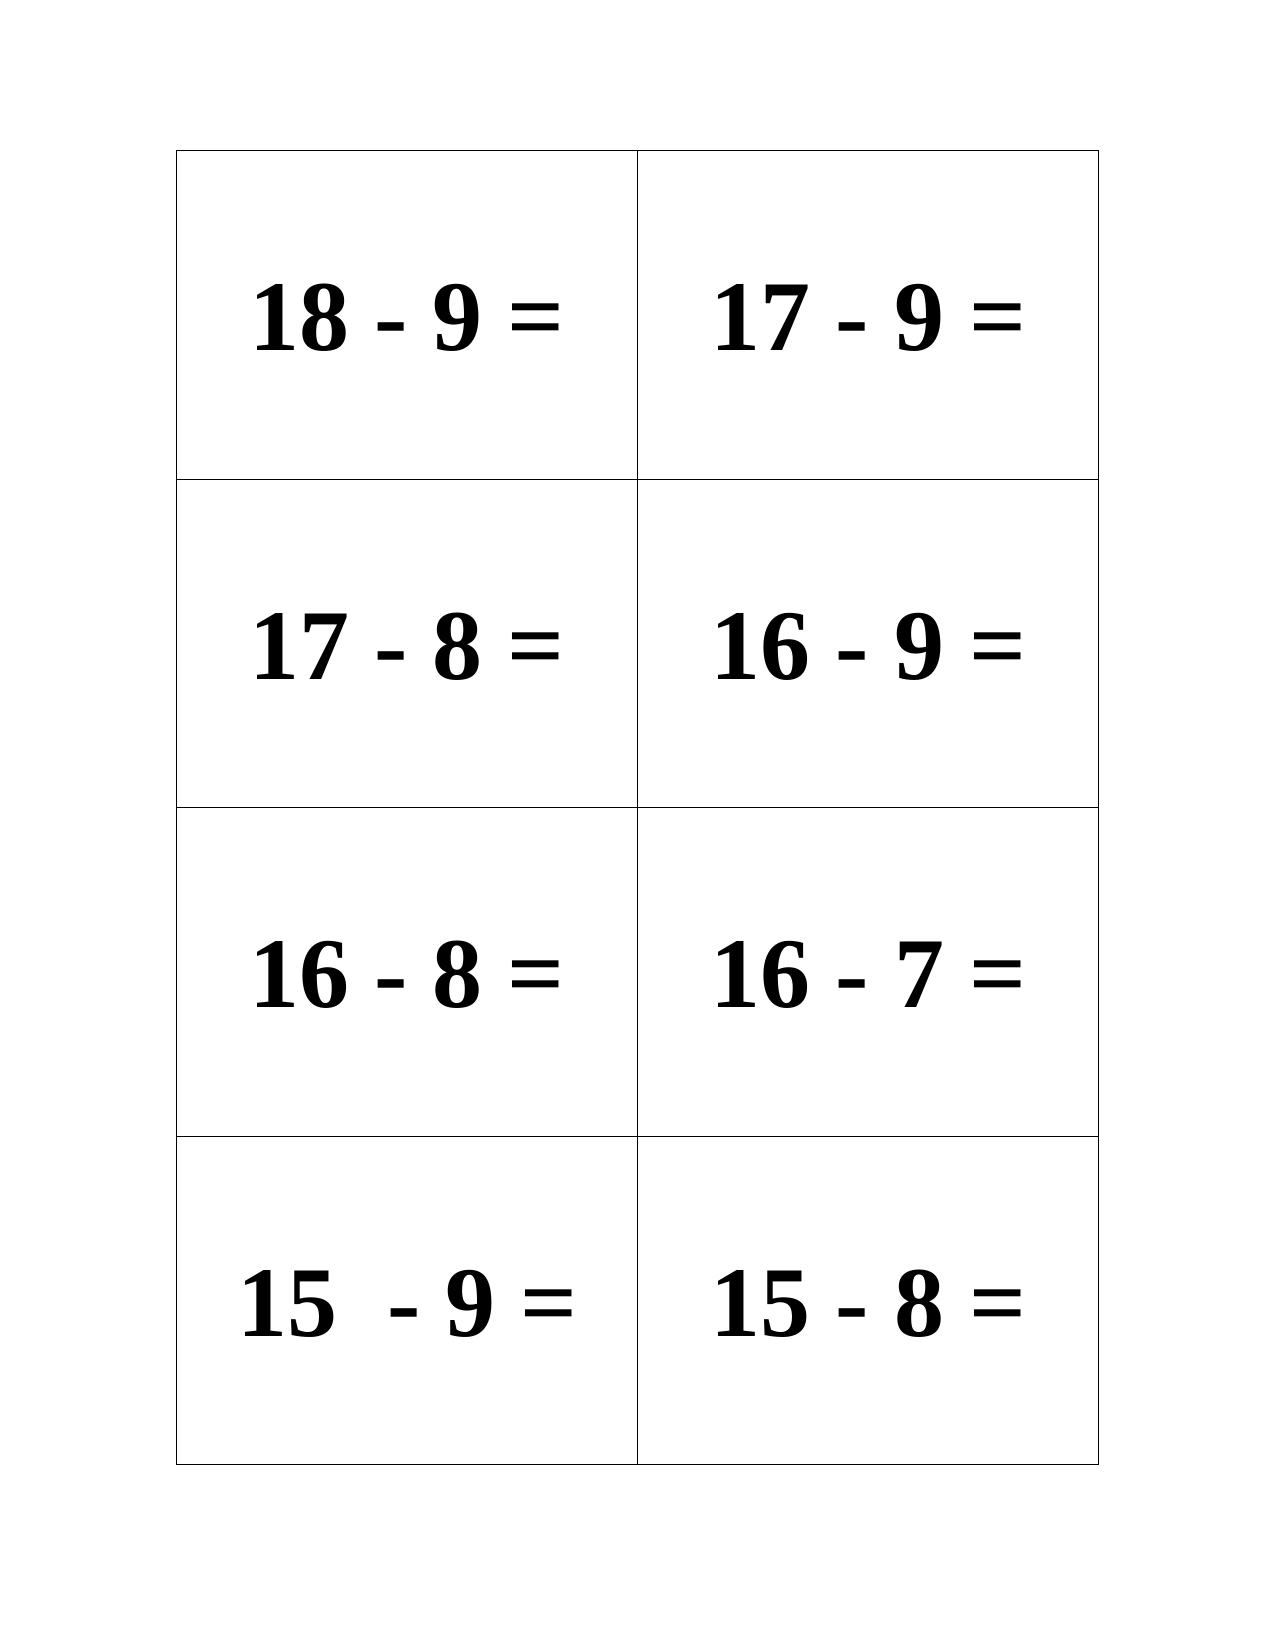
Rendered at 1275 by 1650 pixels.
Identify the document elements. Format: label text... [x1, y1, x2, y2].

table_cell 15 - 8 = [638, 1137, 1098, 1464]
table_cell 17 - 8 = [177, 480, 637, 807]
table_header 17 - 9 = [638, 151, 1098, 478]
table_cell 16 - 8 = [177, 808, 637, 1136]
table_cell 15 - 9 = [177, 1137, 637, 1464]
table_header 18 - 9 = [177, 151, 637, 478]
table_cell 16 - 7 = [638, 808, 1098, 1136]
table_cell 16 - 9 = [638, 480, 1098, 807]
